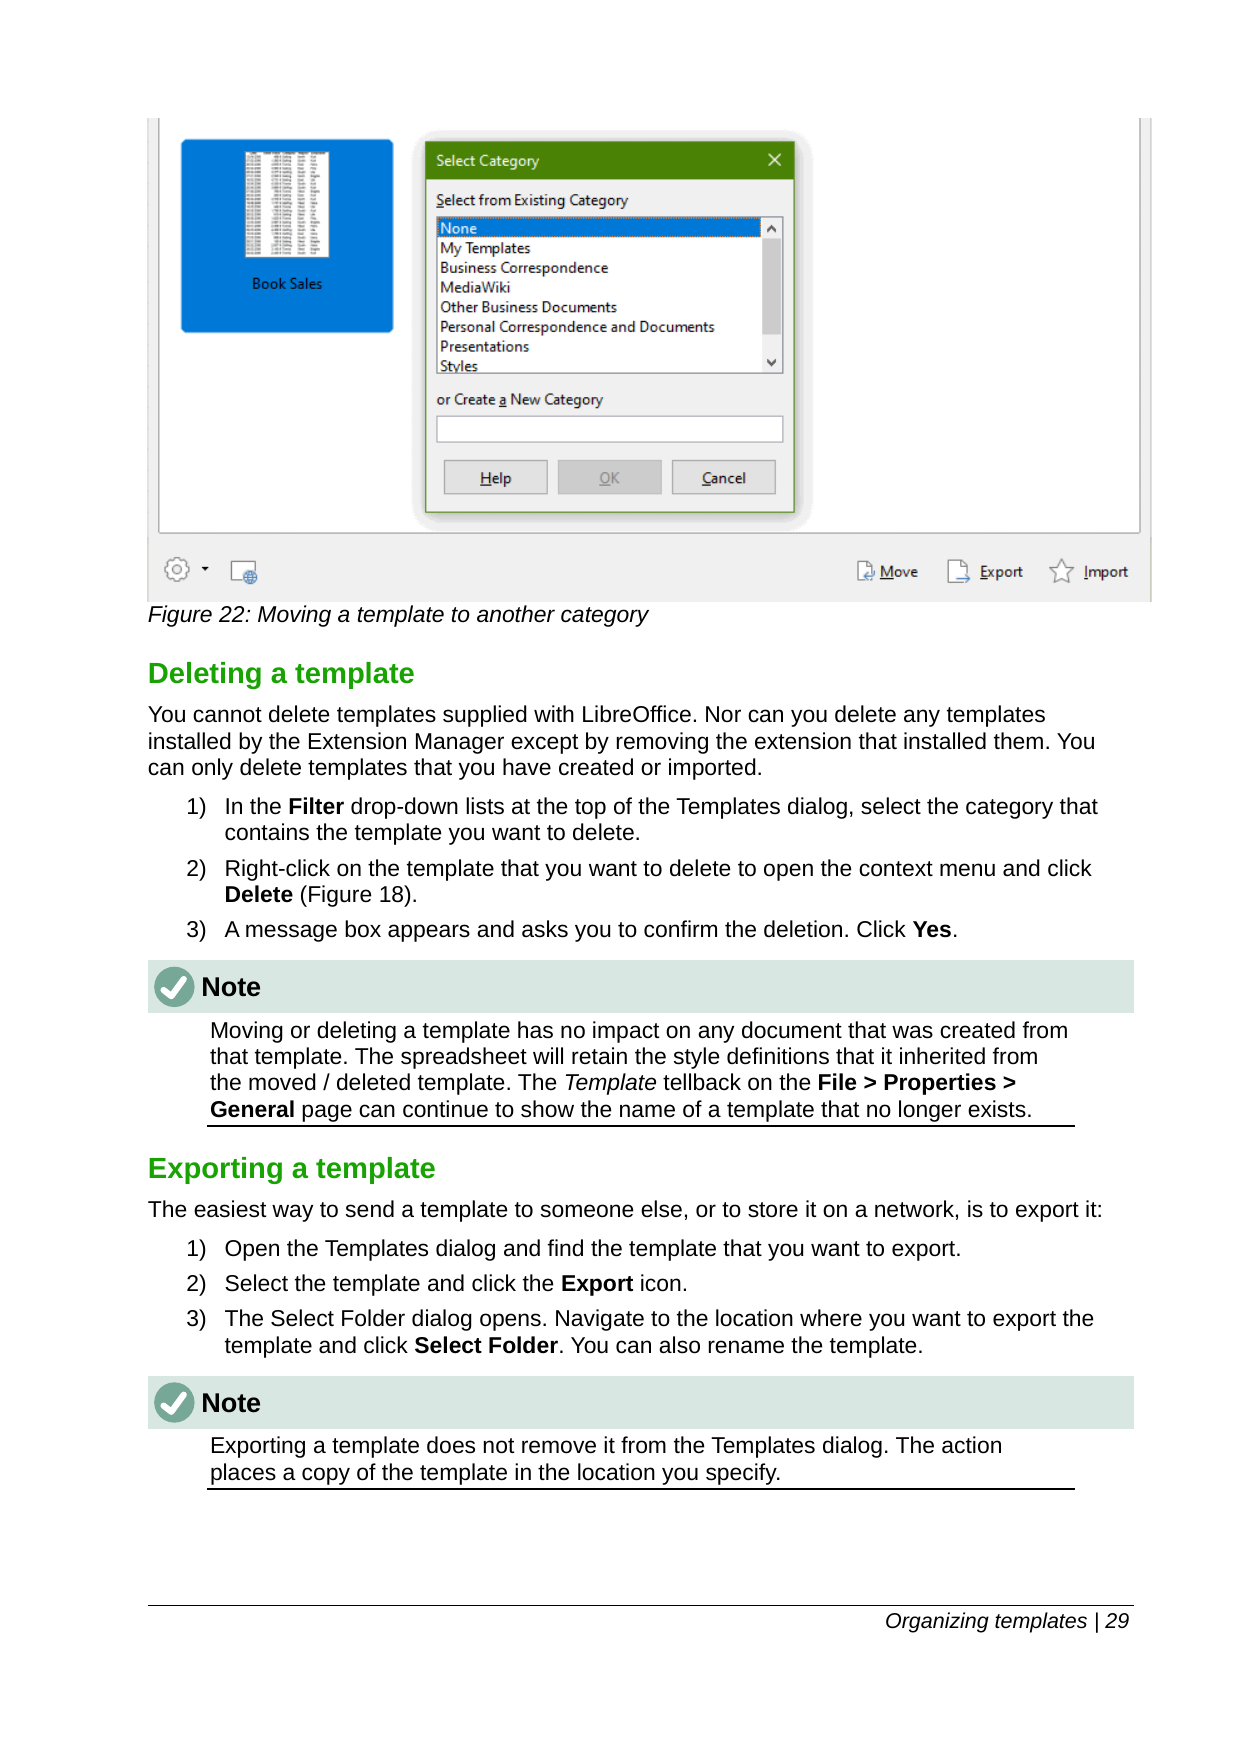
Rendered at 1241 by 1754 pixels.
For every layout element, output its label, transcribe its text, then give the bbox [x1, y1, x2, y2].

text Figure 22: Moving a template to another category [148, 602, 1152, 627]
list In the Filter drop-down lists at the top of the Templates dialog, select the category that contains the template you want to delete. [207, 793, 1134, 846]
list A message box appears and asks you to confirm the deletion. Click Yes. [207, 916, 1134, 942]
text Moving or deleting a template has no impact on any document that was created from that template. The spreadsheet will retain the style definitions that it inherited from the moved / deleted template. The Template tellback on the File > Properties > General page can continue to show the name of a template that no longer exists. [207, 1013, 1075, 1125]
subtitle Deleting a template [148, 656, 1134, 689]
list Open the Templates dialog and find the template that you want to export. [207, 1235, 1134, 1261]
picture [147, 118, 1152, 602]
list The easiest way to send a template to someone else, or to store it on a network, is to export it: [148, 1196, 1134, 1222]
list You cannot delete templates supplied with LibreOffice. Nor can you delete any templates installed by the Extension Manager except by removing the extension that installed them. You can only delete templates that you have created or imported. [148, 701, 1134, 780]
subtitle Note [148, 960, 1134, 1013]
list Select the template and click the Export icon. [207, 1270, 1134, 1296]
list The Select Folder dialog opens. Navigate to the location where you want to export the template and click Select Folder. You can also rename the template. [207, 1305, 1134, 1358]
list Right-click on the template that you want to delete to open the context menu and click Delete (Figure 18). [207, 854, 1134, 907]
text Exporting a template does not remove it from the Templates dialog. The action places a copy of the template in the location you specify. [207, 1429, 1075, 1488]
subtitle Note [148, 1376, 1134, 1429]
subtitle Exporting a template [148, 1151, 1134, 1184]
